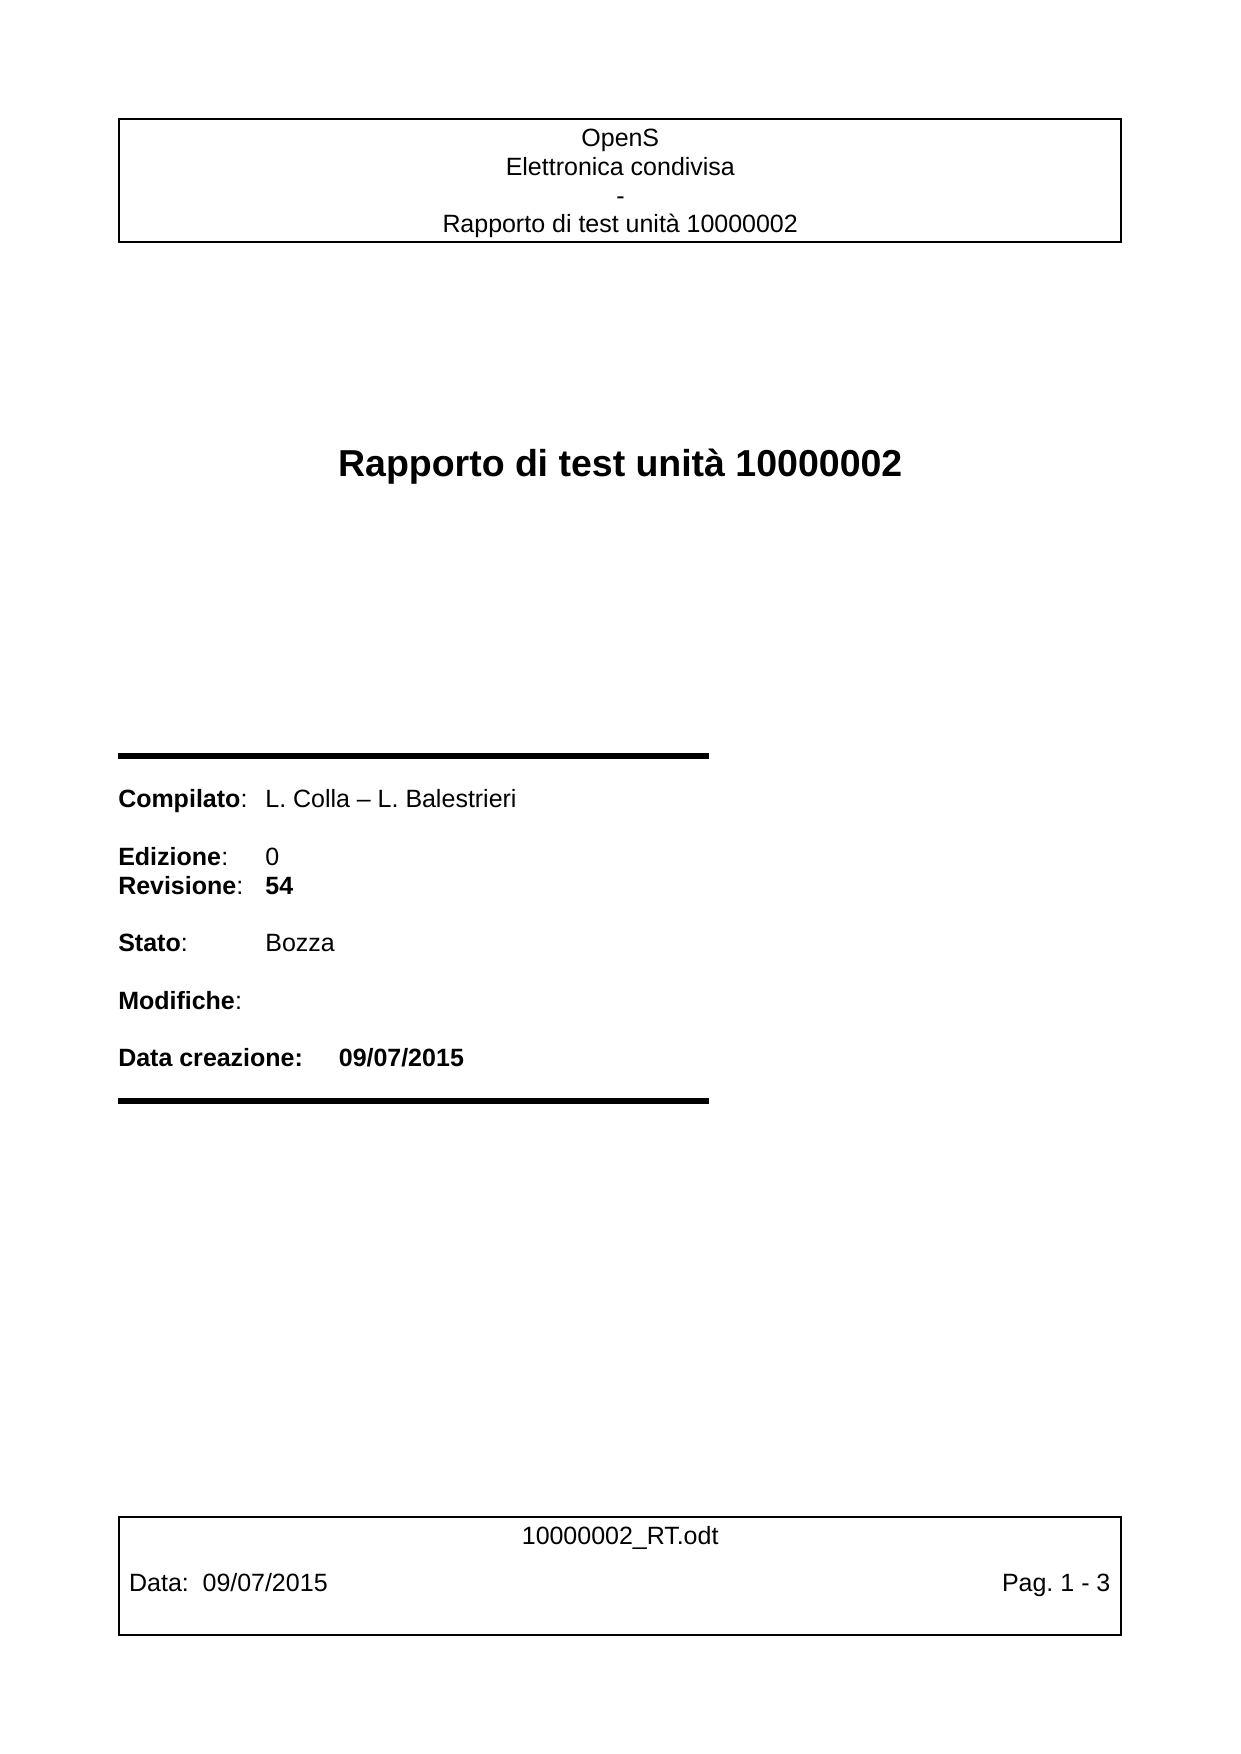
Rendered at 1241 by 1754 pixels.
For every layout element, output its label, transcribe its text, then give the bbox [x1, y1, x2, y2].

text Data creazione: 07/09/2015 [118, 1043, 1121, 1072]
text Edizione: 0 [118, 842, 1121, 871]
title Rapporto di test unità 10000002 [118, 441, 1122, 484]
text Stato: Bozza [118, 928, 1121, 957]
text Compilato: L. Colla – L. Balestrieri [118, 784, 1121, 813]
text Modifiche: [118, 986, 1121, 1014]
text Revisione: 54 [118, 871, 1121, 899]
